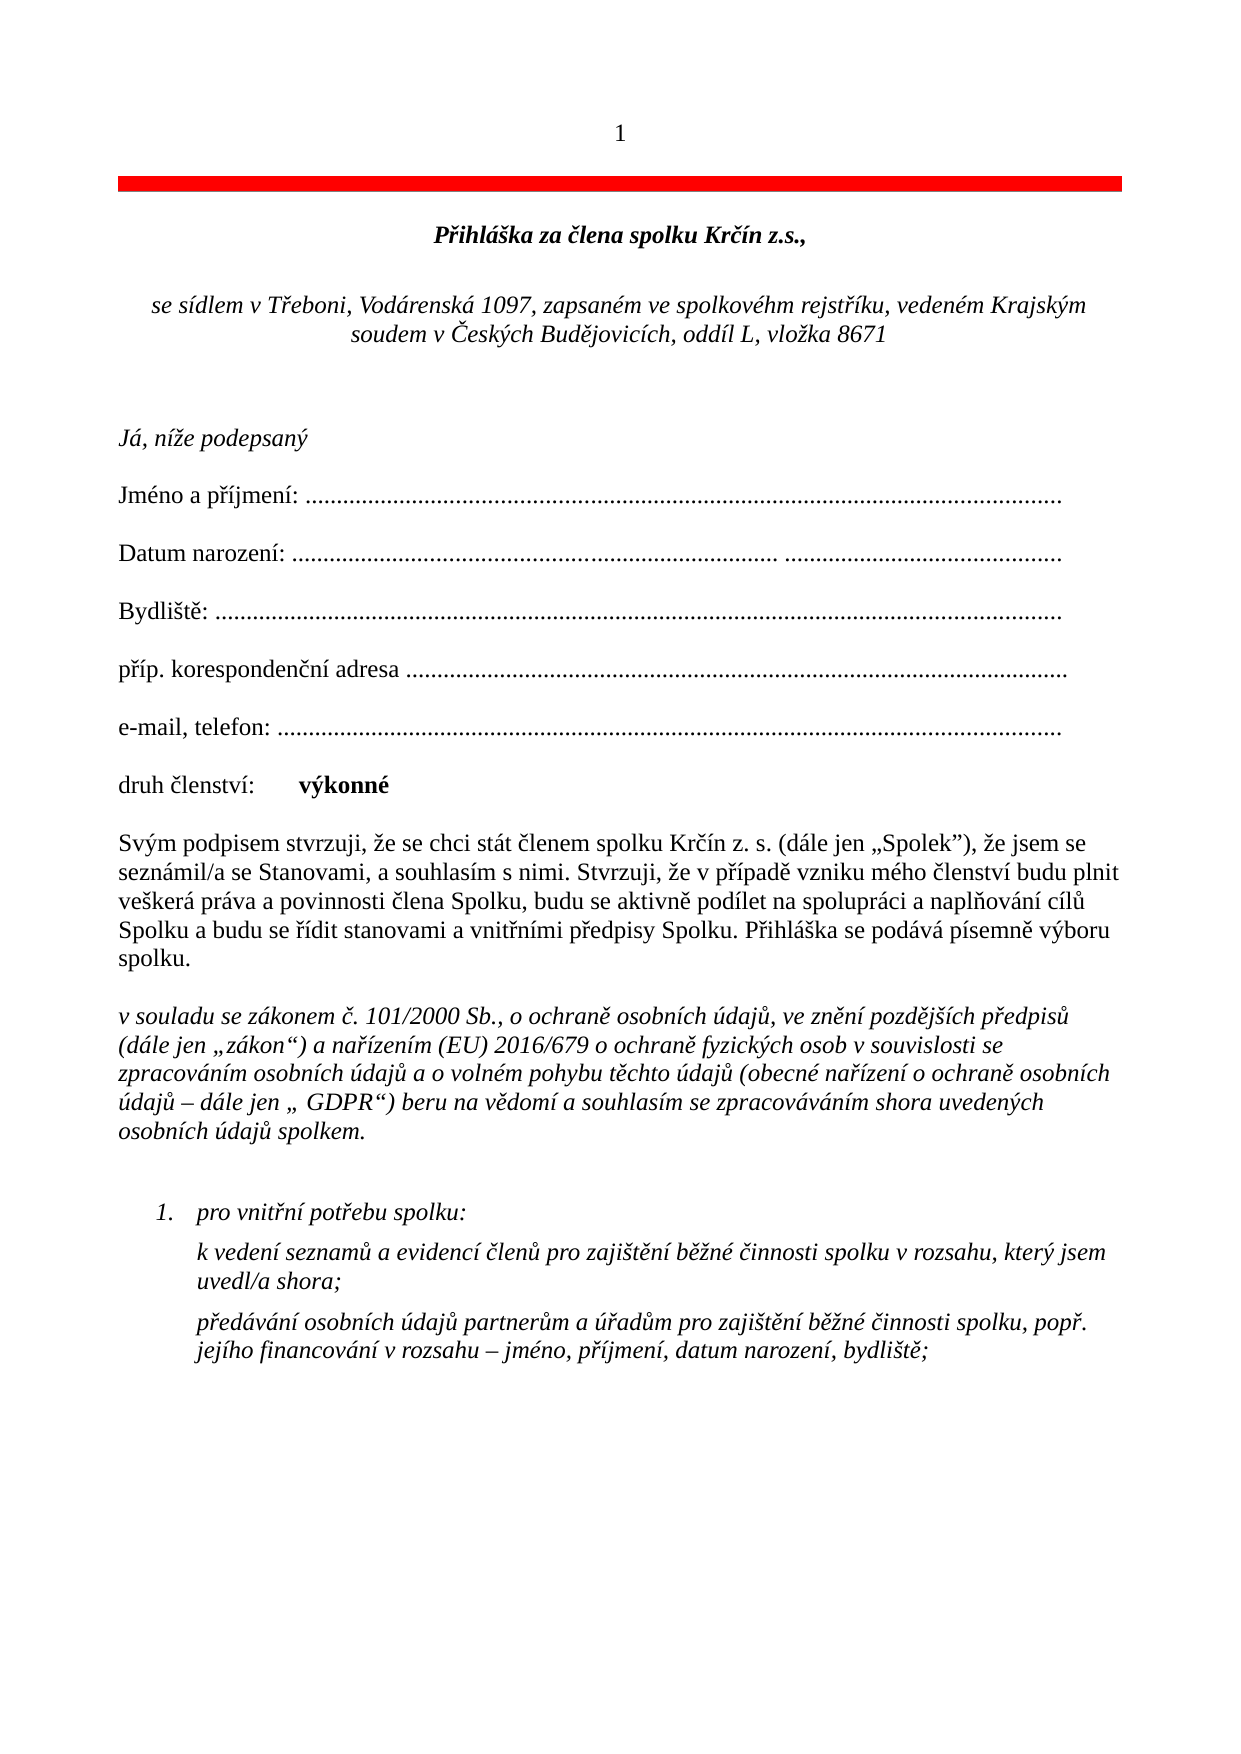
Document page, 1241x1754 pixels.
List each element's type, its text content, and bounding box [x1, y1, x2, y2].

text Přihláška za člena spolku Krčín z.s., [118, 221, 1122, 249]
text Svým podpisem stvrzuji, že se chci stát členem spolku Krčín z. s. (dále jen „Spolek”), že jsem se seznámil/a se Stanovami, a souhlasím s nimi. Stvrzuji, že v případě vzniku mého členství budu plnit veškerá práva a povinnosti člena Spolku, budu se aktivně podílet na spolupráci a naplňování cílů Spolku a budu se řídit stanovami a vnitřními předpisy Spolku. Přihláška se podává písemně výboru spolku. [118, 828, 1122, 972]
text Já, níže podepsaný [118, 423, 1122, 452]
text e-mail, telefon: [118, 712, 1122, 741]
text Datum narození: .............................. [118, 538, 1122, 567]
list předávání osobních údajů partnerům a úřadům pro zajištění běžné činnosti spolku, popř. jejího financování v rozsahu – jméno, příjmení, datum narození, bydliště; [155, 1307, 1122, 1364]
text se sídlem v Třeboni, Vodárenská 1097, zapsaném ve spolkovéhm rejstříku, vedeném Krajským soudem v Českých Budějovicích, oddíl L, vložka 8671 [118, 290, 1122, 347]
text v souladu se zákonem č. 101/2000 Sb., o ochraně osobních údajů, ve znění pozdějších předpisů (dále jen „zákon“) a nařízením (EU) 2016/679 o ochraně fyzických osob v souvislosti se zpracováním osobních údajů a o volném pohybu těchto údajů (obecné nařízení o ochraně osobních údajů – dále jen „ GDPR“) beru na vědomí a souhlasím se zpracováváním shora uvedených osobních údajů spolkem. [118, 1001, 1122, 1145]
list pro vnitřní potřebu spolku: [155, 1197, 1122, 1226]
text druh členství: výkonné [118, 770, 1122, 799]
text Bydliště: [118, 596, 1122, 625]
text Jméno a příjmení: [118, 480, 1122, 509]
list k vedení seznamů a evidencí členů pro zajištění běžné činnosti spolku v rozsahu, který jsem uvedl/a shora; [155, 1237, 1122, 1295]
text příp. korespondenční adresa .......................................................................................................... [118, 654, 1122, 683]
